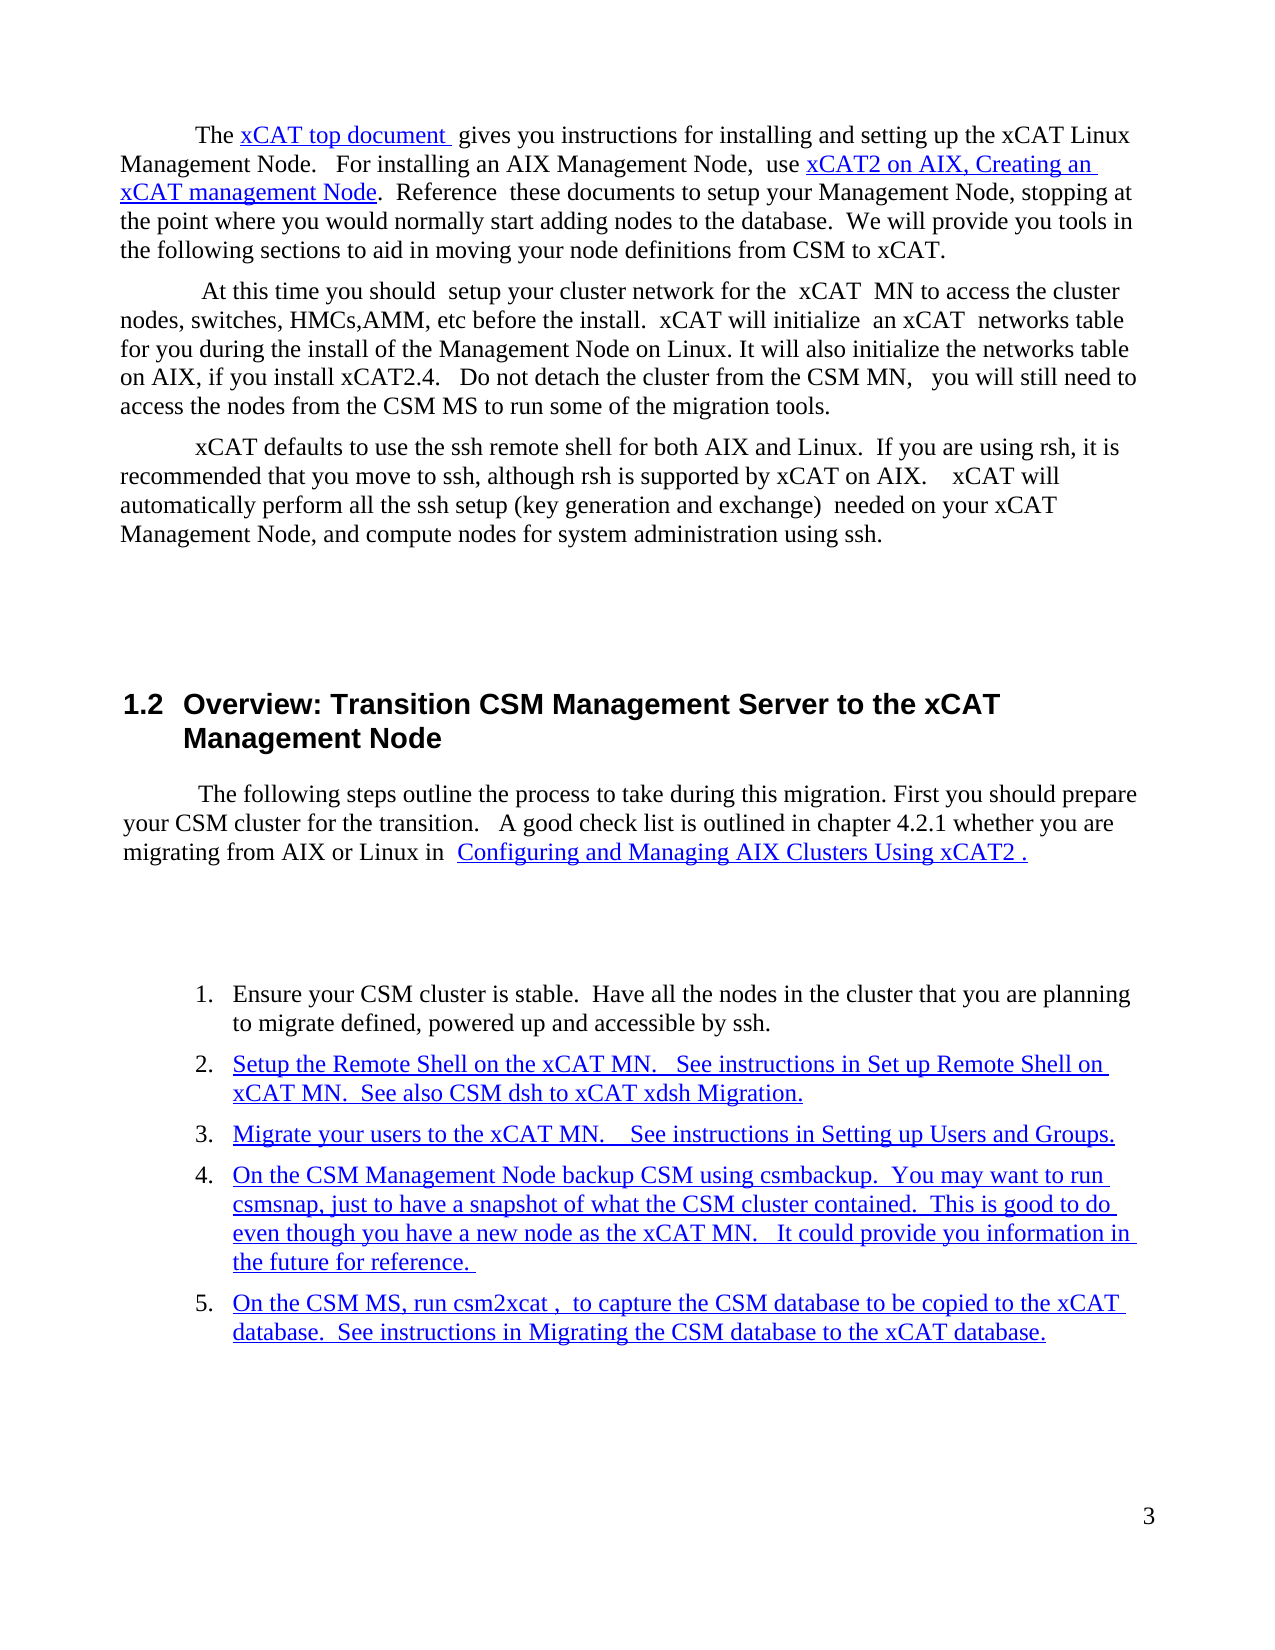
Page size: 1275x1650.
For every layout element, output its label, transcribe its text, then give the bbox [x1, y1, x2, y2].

text At this time you should setup your cluster network for the xCAT MN to access the cluster nodes, switches, HMCs,AMM, etc before the install. xCAT will initialize an xCAT networks table for you during the install of the Management Node on Linux. It will also initialize the networks table on AIX, if you install xCAT2.4. Do not detach the cluster from the CSM MN, you will still need to access the nodes from the CSM MS to run some of the migration tools. [120, 276, 1155, 420]
list Migrate your users to the xCAT MN. See instructions in Setting up Users and Groups. [195, 1119, 1155, 1148]
list On the CSM MS, run csm2xcat , to capture the CSM database to be copied to the xCAT database. See instructions in Migrating the CSM database to the xCAT database. [195, 1288, 1155, 1346]
text xCAT defaults to use the ssh remote shell for both AIX and Linux. If you are using rsh, it is recommended that you move to ssh, although rsh is supported by xCAT on AIX. xCAT will automatically perform all the ssh setup (key generation and exchange) needed on your xCAT Management Node, and compute nodes for system administration using ssh. [120, 432, 1155, 547]
text The following steps outline the process to take during this migration. First you should prepare your CSM cluster for the transition. A good check list is outlined in chapter 4.2.1 whether you are migrating from AIX or Linux in Configuring and Managing AIX Clusters Using xCAT2 . [123, 779, 1155, 866]
subtitle Overview: Transition CSM Management Server to the xCAT Management Node [123, 687, 1155, 754]
list Ensure your CSM cluster is stable. Have all the nodes in the cluster that you are planning to migrate defined, powered up and accessible by ssh. [195, 979, 1155, 1037]
text The xCAT top document gives you instructions for installing and setting up the xCAT Linux Management Node. For installing an AIX Management Node, use xCAT2 on AIX, Creating an xCAT management Node. Reference these documents to setup your Management Node, stopping at the point where you would normally start adding nodes to the database. We will provide you tools in the following sections to aid in moving your node definitions from CSM to xCAT. [120, 120, 1155, 264]
list On the CSM Management Node backup CSM using csmbackup. You may want to run csmsnap, just to have a snapshot of what the CSM cluster contained. This is good to do even though you have a new node as the xCAT MN. It could provide you information in the future for reference. [195, 1161, 1155, 1276]
list Setup the Remote Shell on the xCAT MN. See instructions in Set up Remote Shell on xCAT MN. See also CSM dsh to xCAT xdsh Migration. [195, 1049, 1155, 1107]
